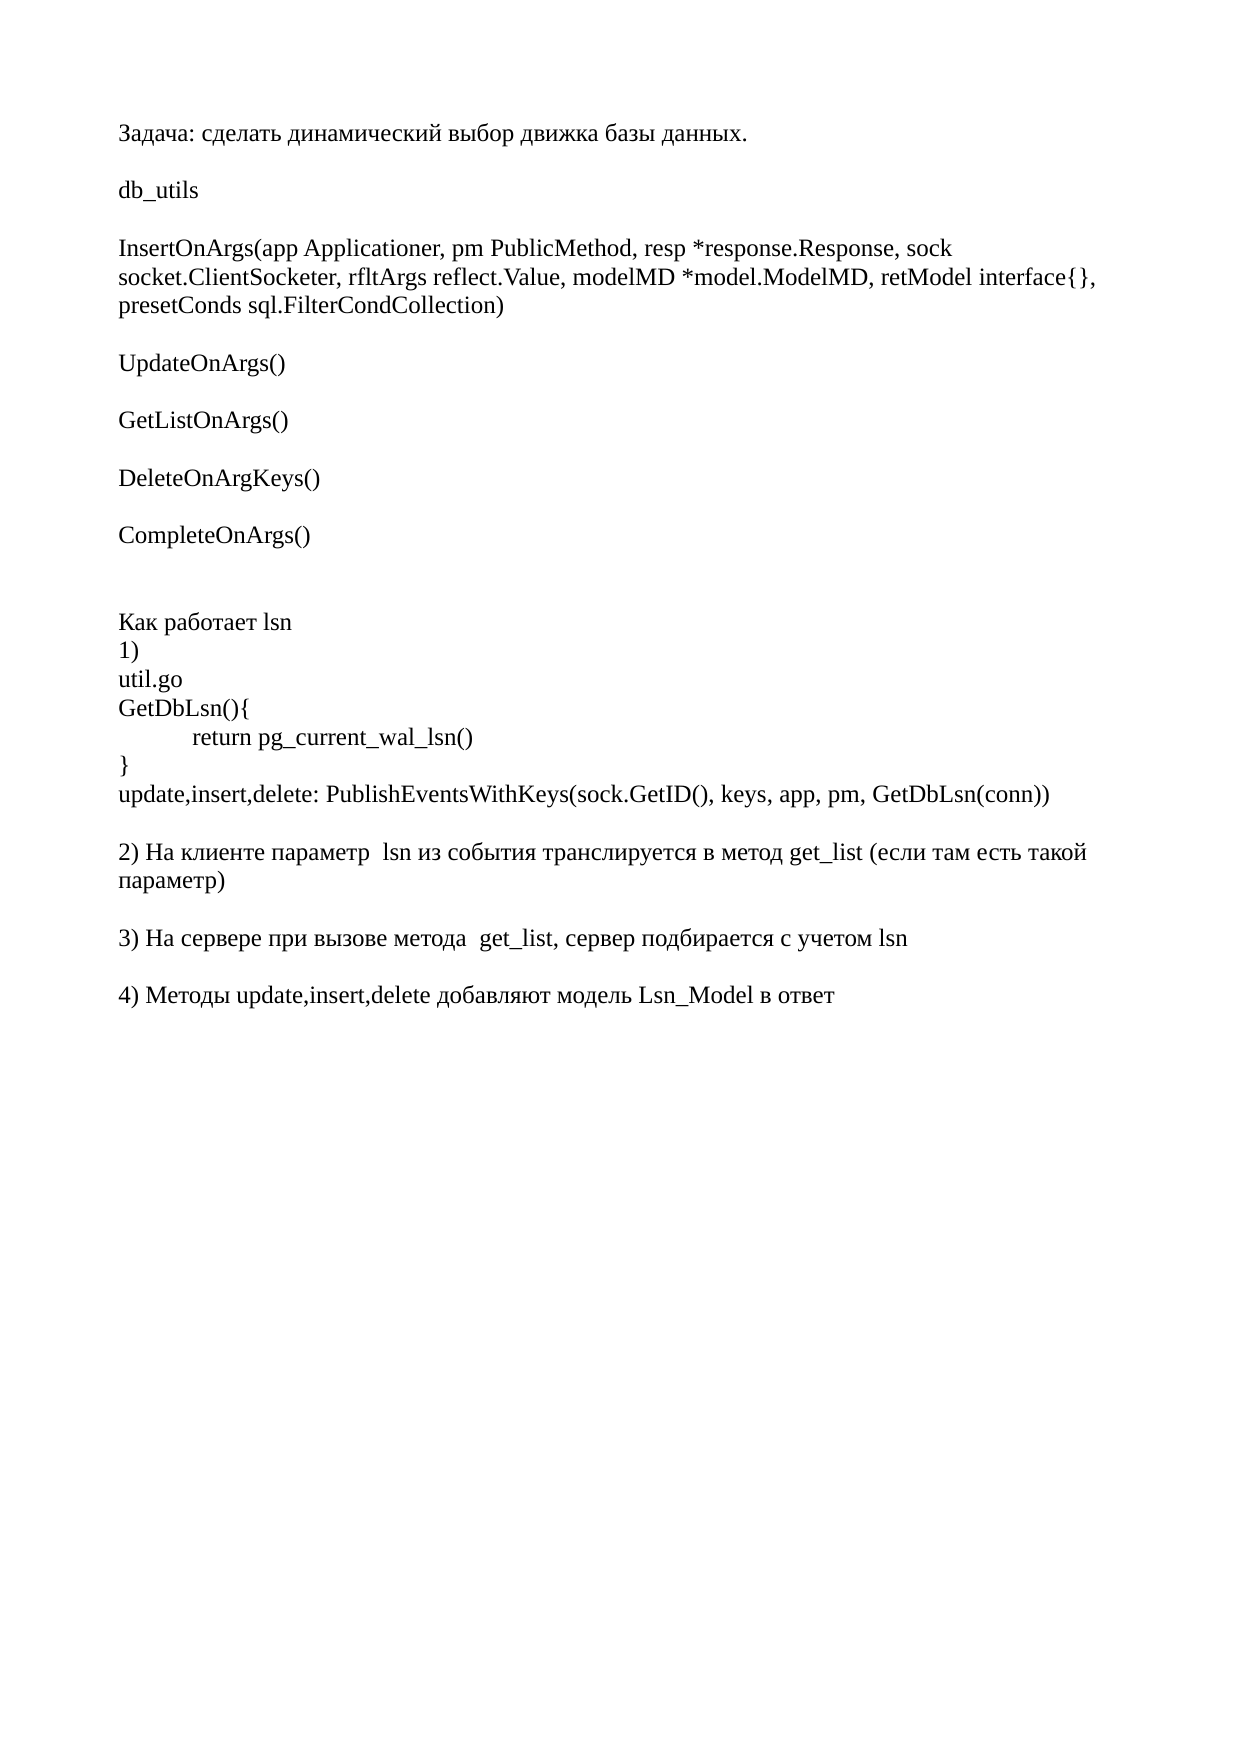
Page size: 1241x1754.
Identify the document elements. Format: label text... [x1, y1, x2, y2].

text Как работает lsn [118, 607, 1122, 636]
text 3) На сервере при вызове метода get_list, сервер подбирается с учетом lsn [118, 923, 1122, 952]
text } [118, 751, 1122, 779]
text DeleteOnArgKeys() [118, 463, 1122, 492]
text GetDbLsn(){ [118, 693, 1122, 722]
text GetListOnArgs() [118, 406, 1122, 434]
text db_utils [118, 176, 1122, 204]
text return pg_current_wal_lsn() [118, 722, 1122, 751]
text 1) [118, 636, 1122, 664]
text Задача: сделать динамический выбор движка базы данных. [118, 118, 1122, 147]
text InsertOnArgs(app Applicationer, pm PublicMethod, resp *response.Response, sock socket.ClientSocketer, rfltArgs reflect.Value, modelMD *model.ModelMD, retModel interface{}, presetConds sql.FilterCondCollection) [118, 233, 1122, 319]
text UpdateOnArgs() [118, 348, 1122, 377]
text CompleteOnArgs() [118, 521, 1122, 549]
text 2) На клиенте параметр lsn из события транслируется в метод get_list (если там есть такой параметр) [118, 837, 1122, 894]
text util.go [118, 664, 1122, 693]
text update,insert,delete: PublishEventsWithKeys(sock.GetID(), keys, app, pm, GetDbLsn(conn)) [118, 779, 1122, 808]
text 4) Методы update,insert,delete добавляют модель Lsn_Model в ответ [118, 981, 1122, 1009]
